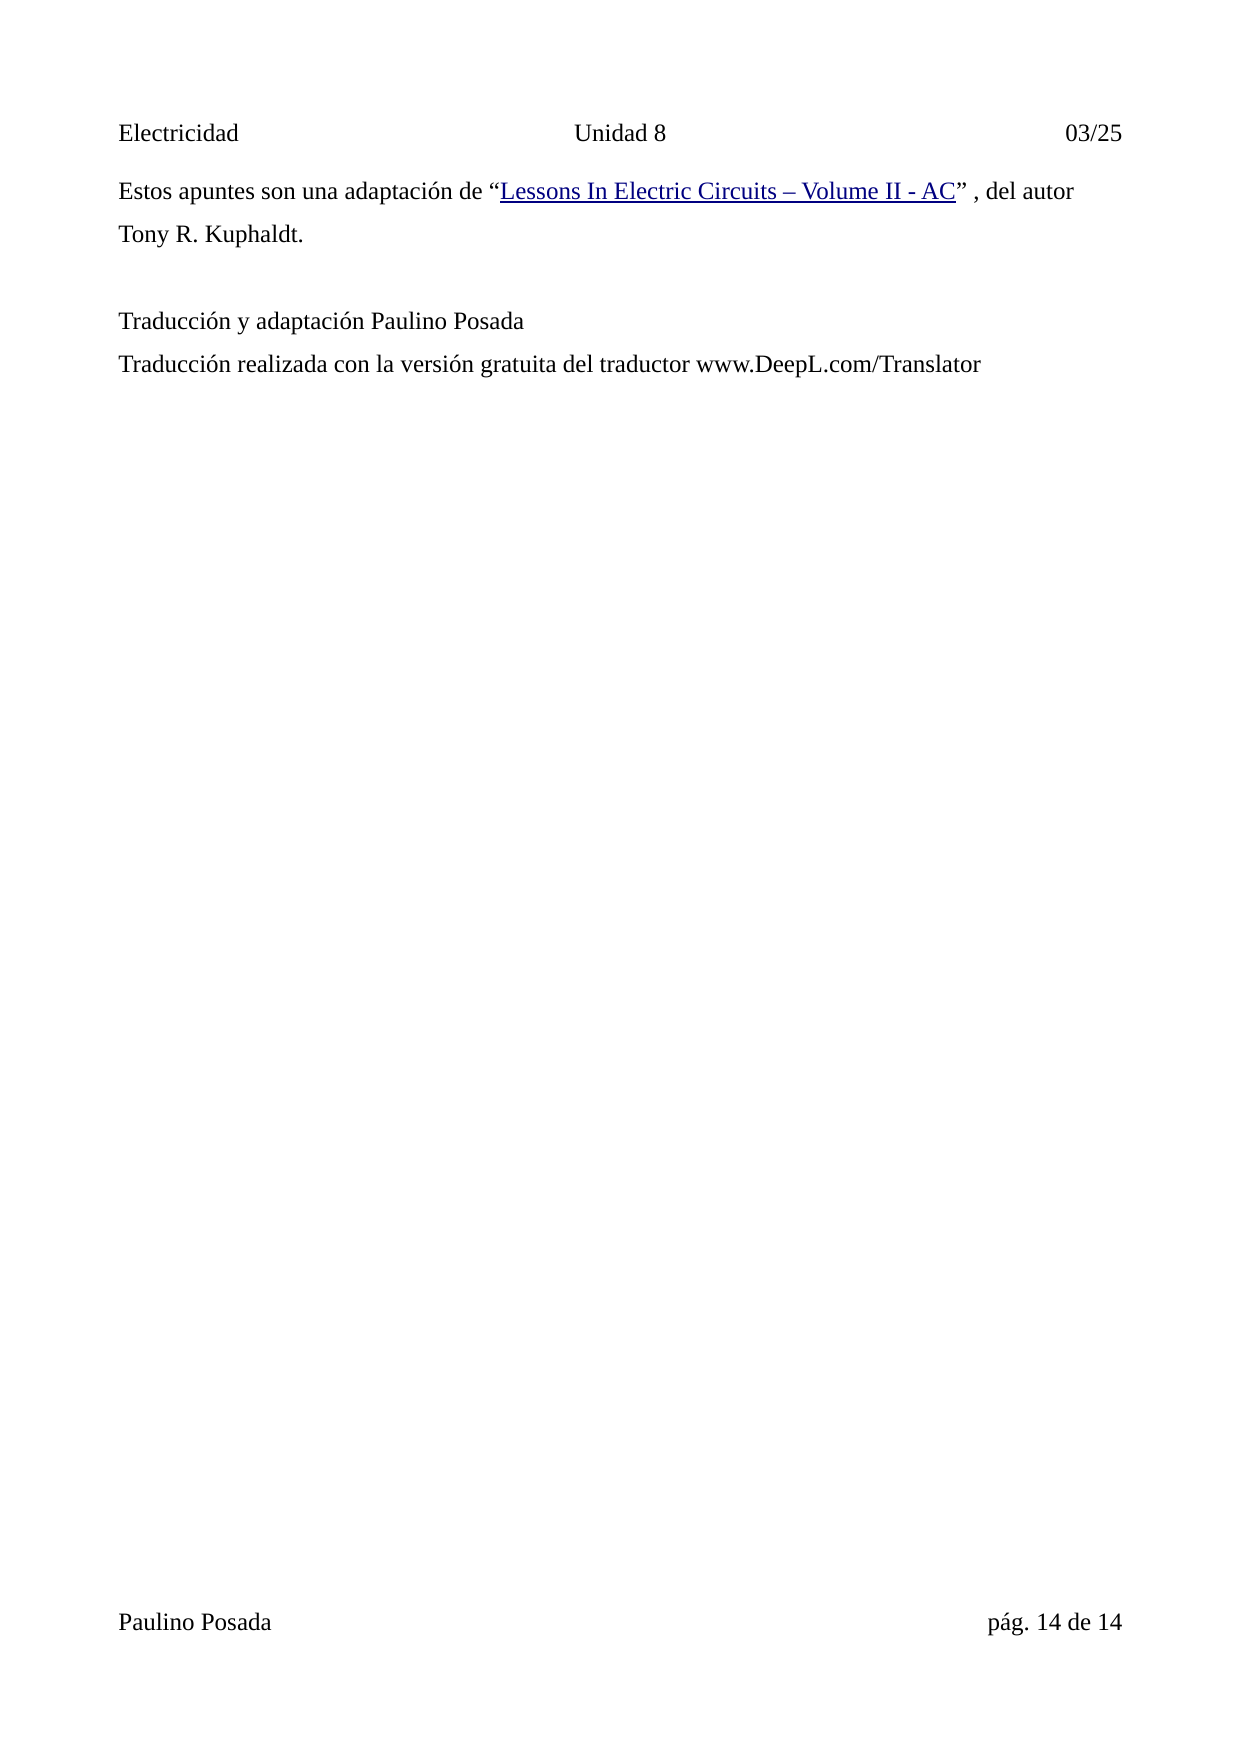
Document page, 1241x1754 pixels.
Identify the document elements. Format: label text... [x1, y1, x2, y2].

text Traducción realizada con la versión gratuita del traductor www.DeepL.com/Translator [118, 349, 1122, 378]
text Traducción y adaptación Paulino Posada [118, 306, 1122, 334]
text Estos apuntes son una adaptación de “Lessons In Electric Circuits – Volume II - AC” , del autor Tony R. Kuphaldt. [118, 176, 1122, 248]
